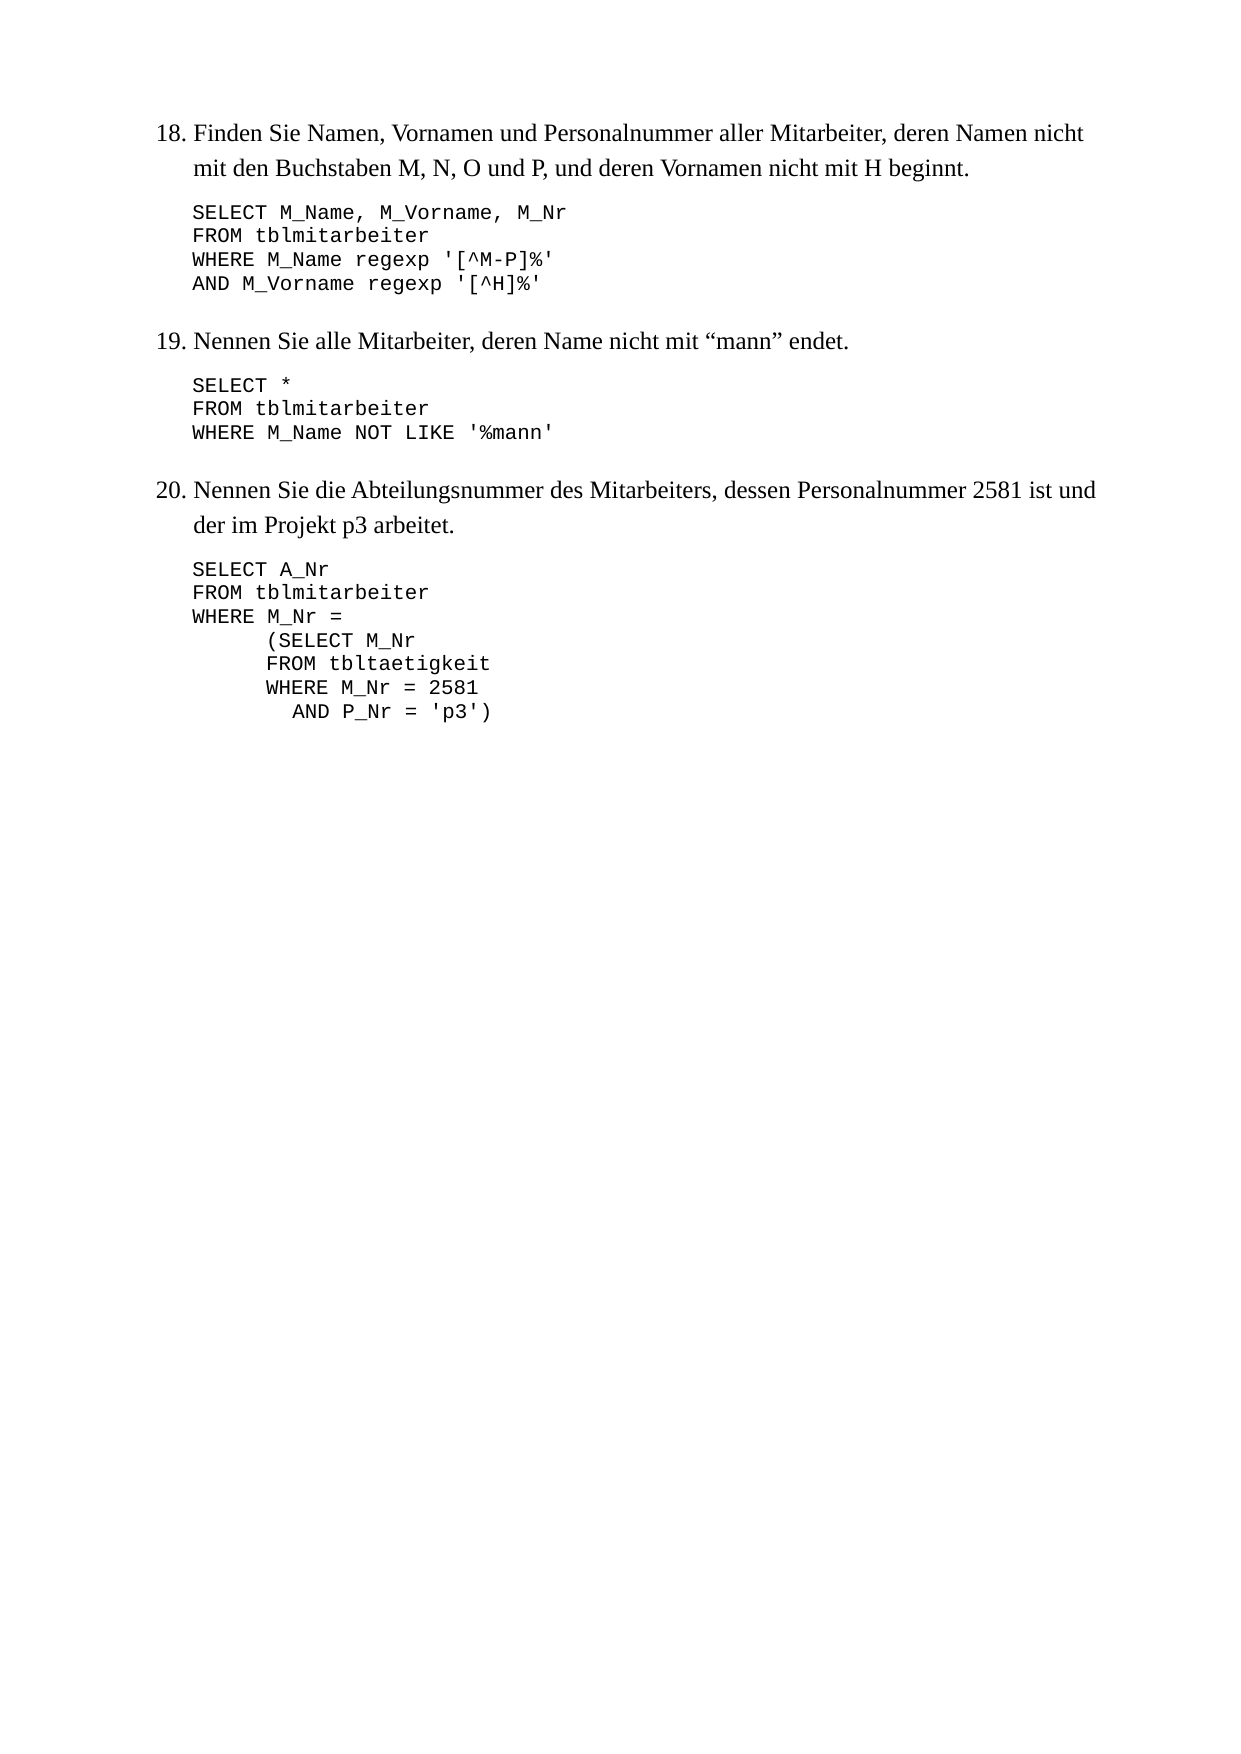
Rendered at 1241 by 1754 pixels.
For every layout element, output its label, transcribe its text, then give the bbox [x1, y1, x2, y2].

list Nennen Sie die Abteilungsnummer des Mitarbeiters, dessen Personalnummer 2581 ist und der im Projekt p3 arbeitet. [156, 475, 1122, 538]
text FROM tbltaetigkeit [118, 653, 1122, 677]
text SELECT * [118, 375, 1122, 398]
text SELECT M_Name, M_Vorname, M_Nr [118, 202, 1122, 225]
text AND P_Nr = 'p3') [118, 701, 1122, 748]
list Nennen Sie alle Mitarbeiter, deren Name nicht mit “mann” endet. [156, 326, 1122, 354]
text WHERE M_Name regexp '[^M-P]%' [118, 249, 1122, 273]
text WHERE M_Name NOT LIKE '%mann' [118, 422, 1122, 446]
text SELECT A_Nr [118, 559, 1122, 582]
text FROM tblmitarbeiter [118, 582, 1122, 606]
text (SELECT M_Nr [118, 630, 1122, 653]
text FROM tblmitarbeiter [118, 398, 1122, 422]
text WHERE M_Nr = 2581 [118, 677, 1122, 701]
text FROM tblmitarbeiter [118, 225, 1122, 249]
list Finden Sie Namen, Vornamen und Personalnummer aller Mitarbeiter, deren Namen nicht mit den Buchstaben M, N, O und P, und deren Vornamen nicht mit H beginnt. [156, 118, 1122, 181]
text WHERE M_Nr = [118, 606, 1122, 630]
text AND M_Vorname regexp '[^H]%' [118, 273, 1122, 296]
